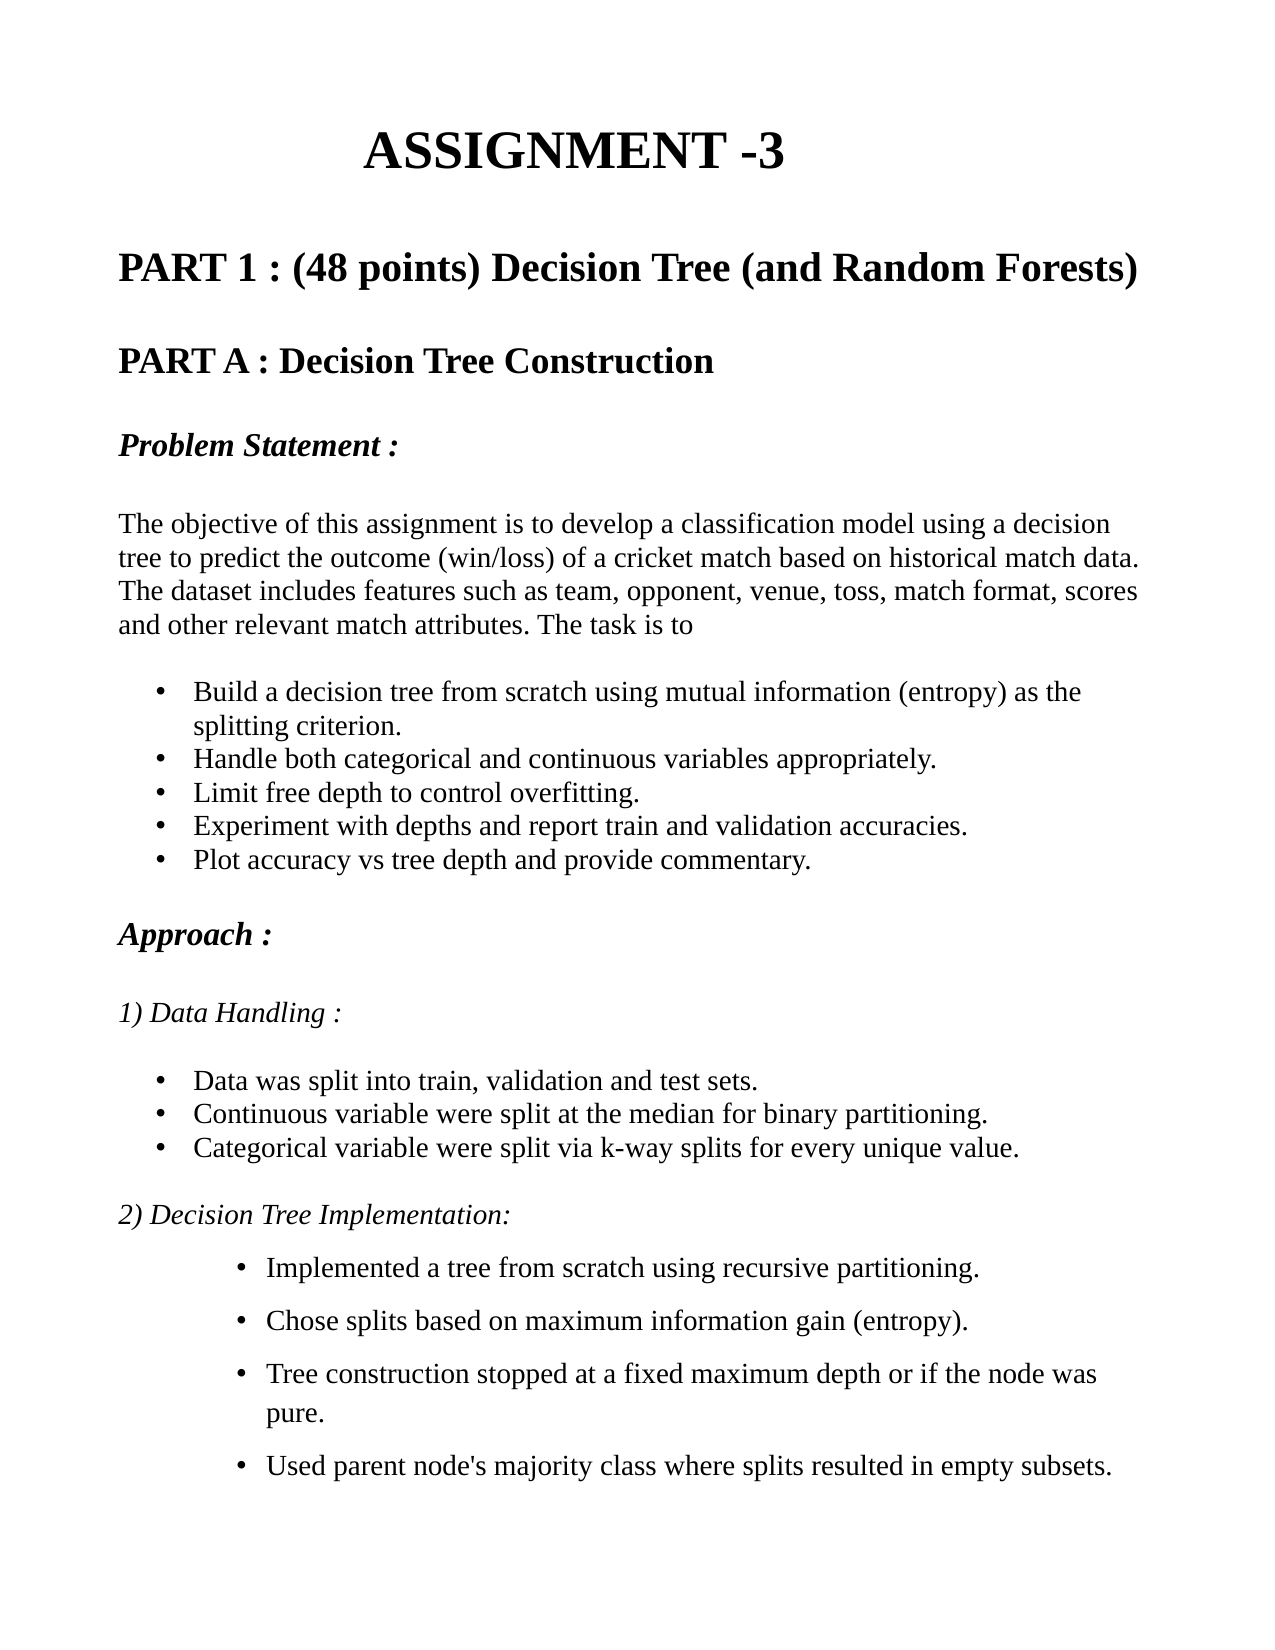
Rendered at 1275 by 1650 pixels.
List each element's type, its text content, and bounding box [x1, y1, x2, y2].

list Build a decision tree from scratch using mutual information (entropy) as the splitting criterion. [156, 674, 1157, 741]
text 2) Decision Tree Implementation: [118, 1197, 1157, 1231]
text PART 1 : (48 points) Decision Tree (and Random Forests) [118, 243, 1157, 291]
text The objective of this assignment is to develop a classification model using a decision tree to predict the outcome (win/loss) of a cricket match based on historical match data. The dataset includes features such as team, opponent, venue, toss, match format, scores and other relevant match attributes. The task is to [118, 506, 1157, 640]
list Experiment with depths and report train and validation accuracies. [156, 808, 1157, 842]
list Data was split into train, validation and test sets. [156, 1063, 1157, 1096]
list Handle both categorical and continuous variables appropriately. [156, 741, 1157, 775]
text ASSIGNMENT -3 [118, 118, 1157, 180]
text Approach : [118, 914, 1157, 952]
list Tree construction stopped at a fixed maximum depth or if the node was pure. [236, 1357, 1157, 1429]
list Plot accuracy vs tree depth and provide commentary. [156, 842, 1157, 876]
text Problem Statement : [118, 425, 1157, 463]
text PART A : Decision Tree Construction [118, 338, 1157, 382]
text 1) Data Handling : [118, 996, 1157, 1029]
list Implemented a tree from scratch using recursive partitioning. [236, 1250, 1157, 1284]
list Chose splits based on maximum information gain (entropy). [236, 1303, 1157, 1337]
list Categorical variable were split via k-way splits for every unique value. [156, 1130, 1157, 1163]
list Continuous variable were split at the median for binary partitioning. [156, 1096, 1157, 1130]
list Limit free depth to control overfitting. [156, 775, 1157, 808]
list Used parent node's majority class where splits resulted in empty subsets. [236, 1448, 1157, 1482]
